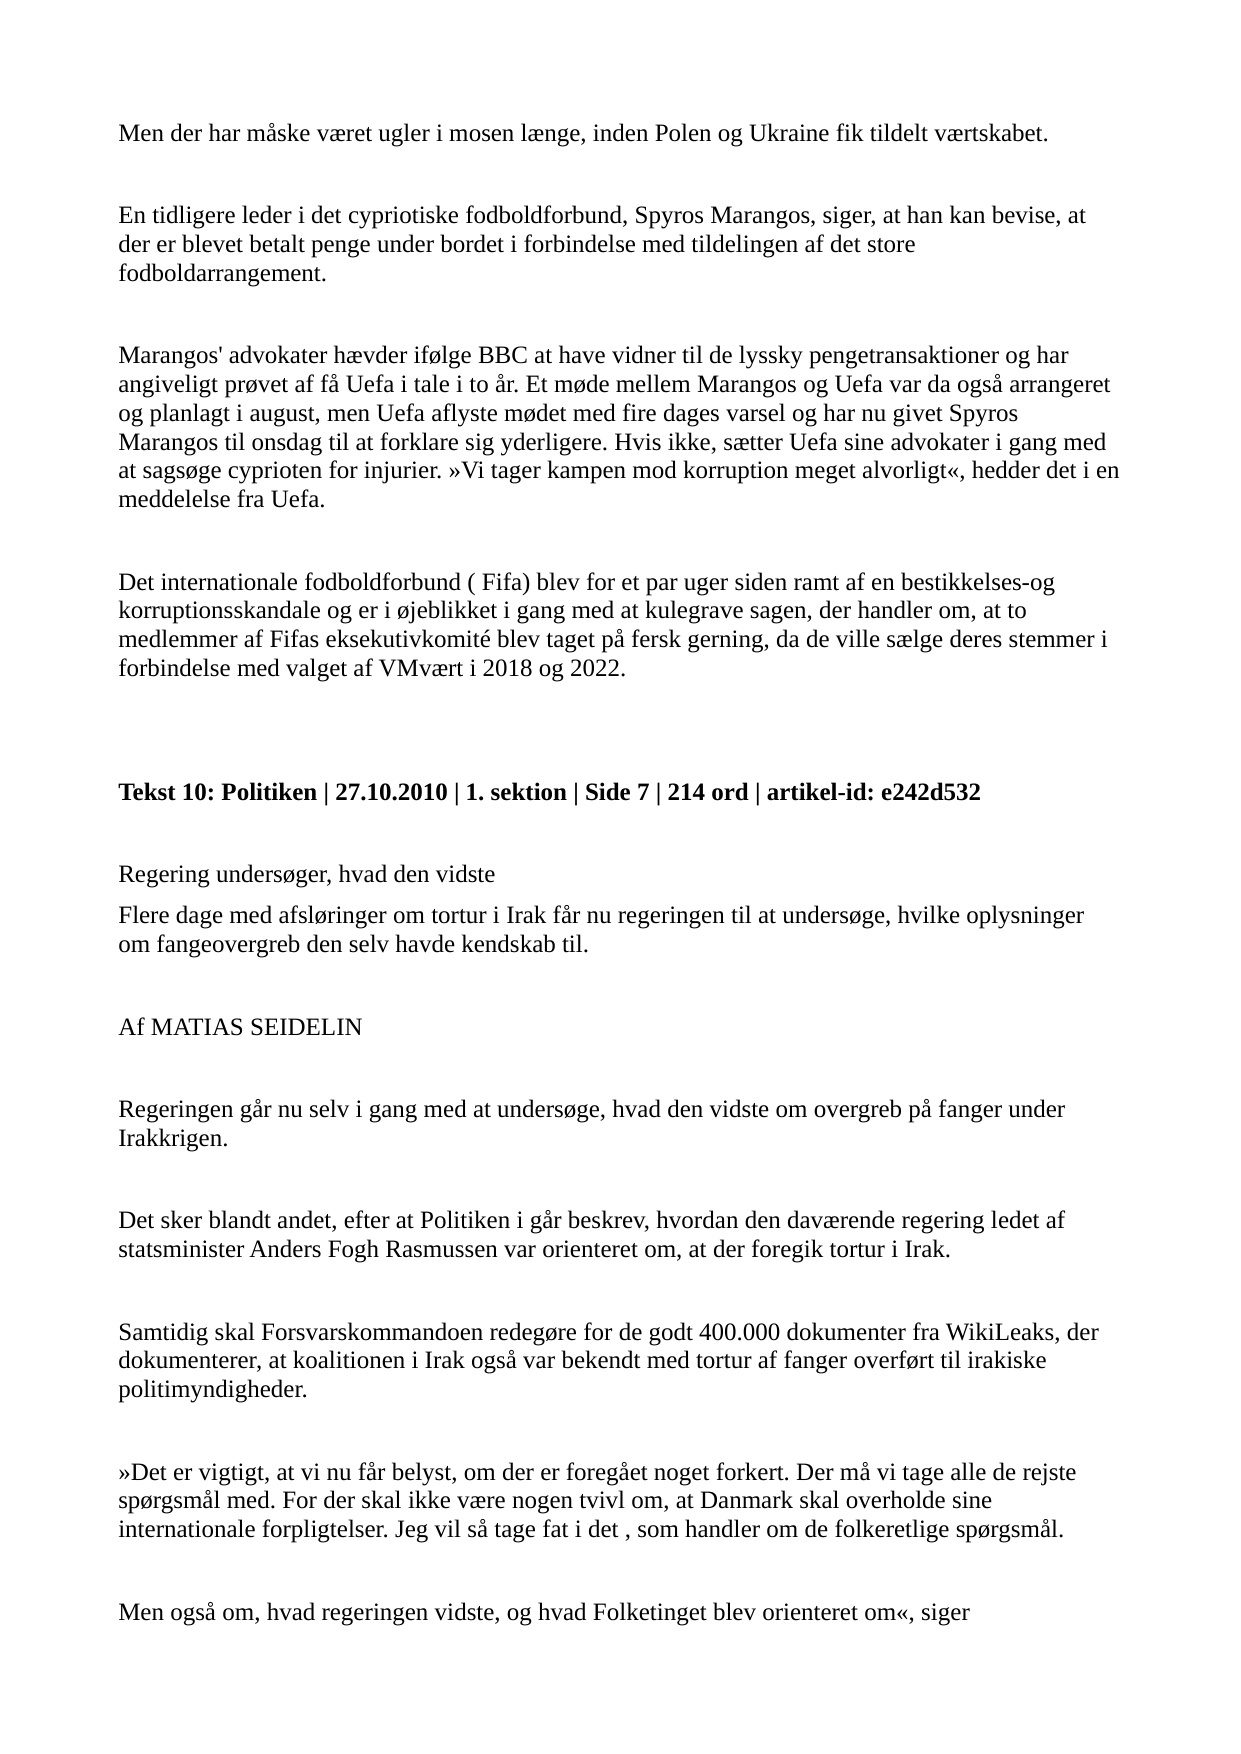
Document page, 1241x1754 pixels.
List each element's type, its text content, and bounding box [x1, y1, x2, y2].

text Det internationale fodboldforbund ( Fifa) blev for et par uger siden ramt af en bestikkelses-og korruptionsskandale og er i øjeblikket i gang med at kulegrave sagen, der handler om, at to medlemmer af Fifas eksekutivkomité blev taget på fersk gerning, da de ville sælge deres stemmer i forbindelse med valget af VMvært i 2018 og 2022. [118, 567, 1122, 682]
text Det sker blandt andet, efter at Politiken i går beskrev, hvordan den daværende regering ledet af statsminister Anders Fogh Rasmussen var orienteret om, at der foregik tortur i Irak. [118, 1206, 1122, 1263]
text Flere dage med afsløringer om tortur i Irak får nu regeringen til at undersøge, hvilke oplysninger om fangeovergreb den selv havde kendskab til. [118, 901, 1122, 958]
text Regering undersøger, hvad den vidste [118, 859, 1122, 888]
text Men der har måske været ugler i mosen længe, inden Polen og Ukraine fik tildelt værtskabet. [118, 118, 1122, 147]
text Marangos' advokater hævder ifølge BBC at have vidner til de lyssky pengetransaktioner og har angiveligt prøvet af få Uefa i tale i to år. Et møde mellem Marangos og Uefa var da også arrangeret og planlagt i august, men Uefa aflyste mødet med fire dages varsel og har nu givet Spyros Marangos til onsdag til at forklare sig yderligere. Hvis ikke, sætter Uefa sine advokater i gang med at sagsøge cyprioten for injurier. »Vi tager kampen mod korruption meget alvorligt«, hedder det i en meddelelse fra Uefa. [118, 341, 1122, 513]
text Men også om, hvad regeringen vidste, og hvad Folketinget blev orienteret om«, siger [118, 1597, 1122, 1626]
text Tekst 10: Politiken | 27.10.2010 | 1. sektion | Side 7 | 214 ord | artikel-id: e242d532 [118, 777, 1122, 806]
text Af MATIAS SEIDELIN [118, 1012, 1122, 1041]
text En tidligere leder i det cypriotiske fodboldforbund, Spyros Marangos, siger, at han kan bevise, at der er blevet betalt penge under bordet i forbindelse med tildelingen af det store fodboldarrangement. [118, 201, 1122, 287]
text »Det er vigtigt, at vi nu får belyst, om der er foregået noget forkert. Der må vi tage alle de rejste spørgsmål med. For der skal ikke være nogen tvivl om, at Danmark skal overholde sine internationale forpligtelser. Jeg vil så tage fat i det , som handler om de folkeretlige spørgsmål. [118, 1457, 1122, 1543]
text Regeringen går nu selv i gang med at undersøge, hvad den vidste om overgreb på fanger under Irakkrigen. [118, 1094, 1122, 1152]
text Samtidig skal Forsvarskommandoen redegøre for de godt 400.000 dokumenter fra WikiLeaks, der dokumenterer, at koalitionen i Irak også var bekendt med tortur af fanger overført til irakiske politimyndigheder. [118, 1317, 1122, 1403]
